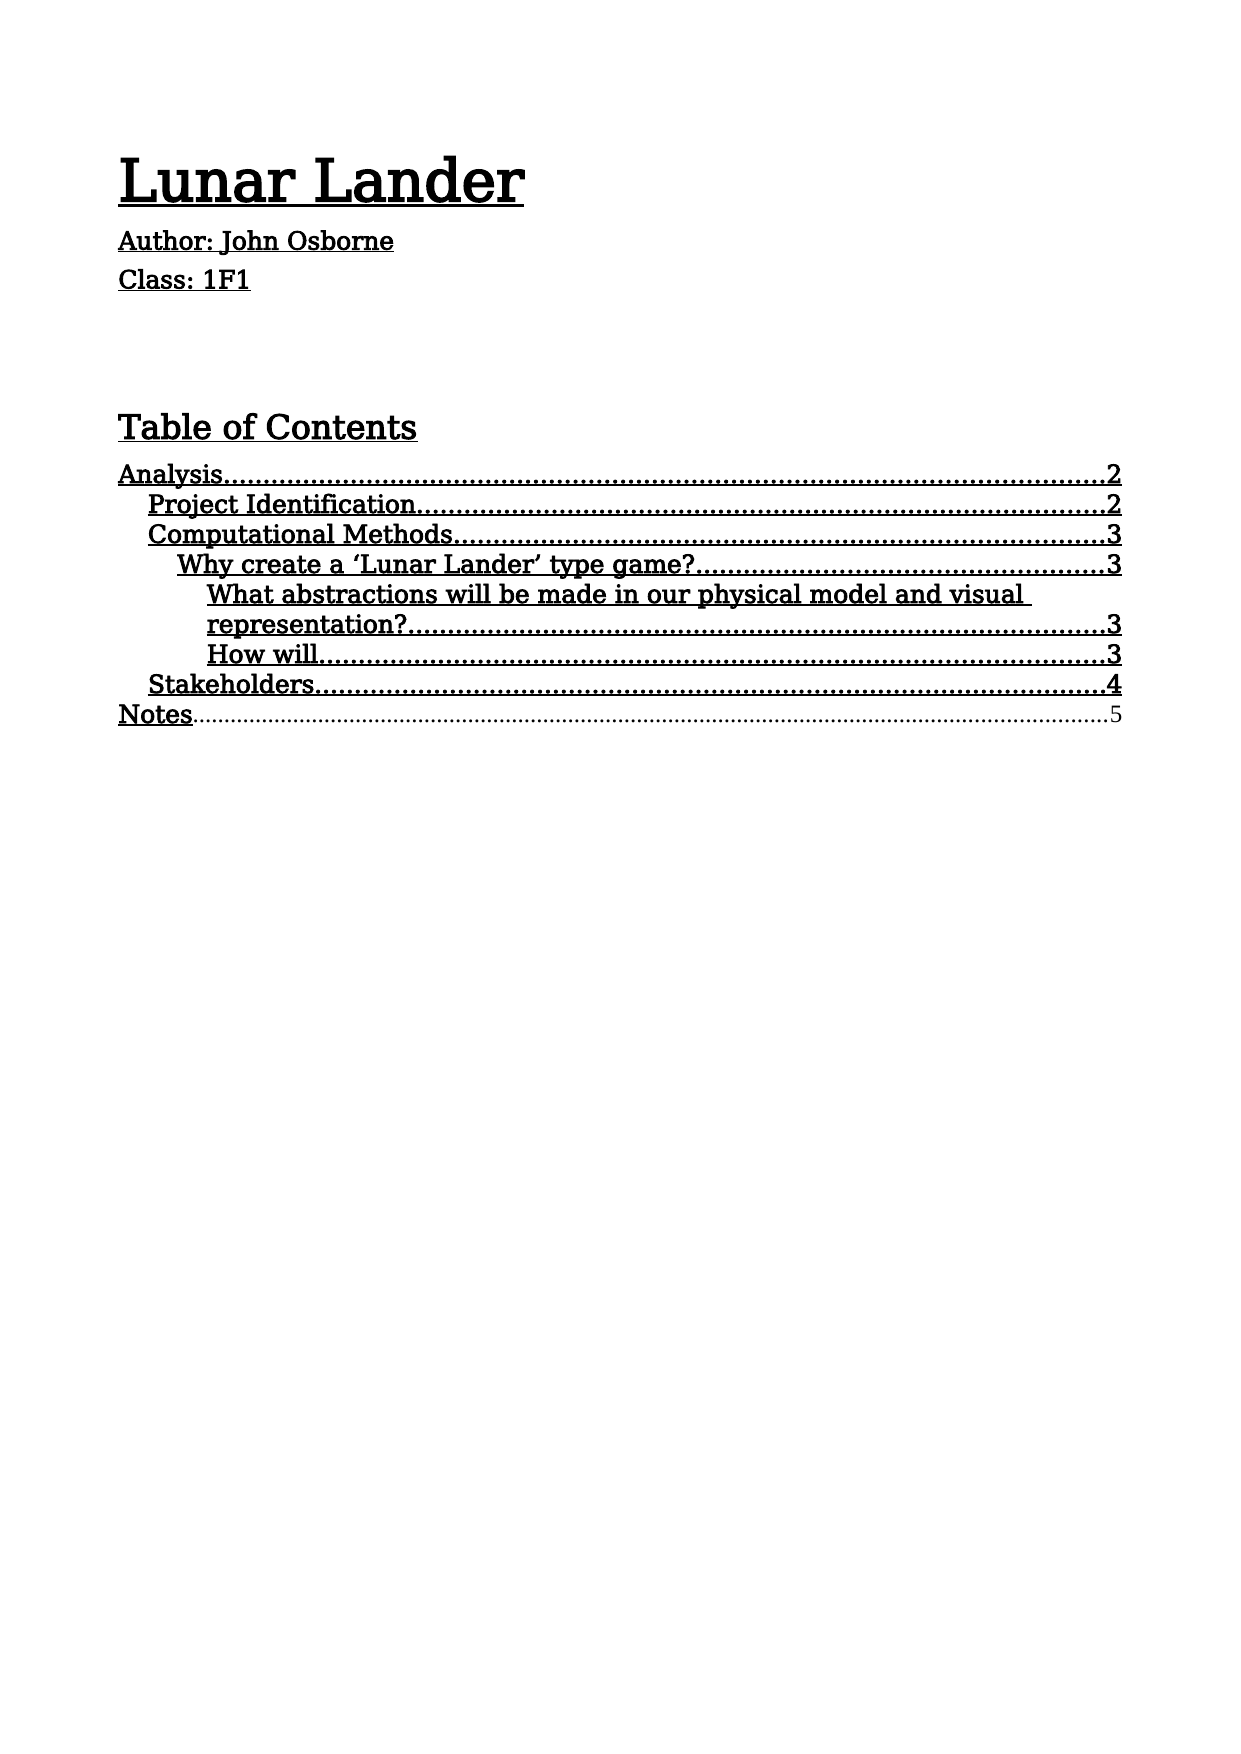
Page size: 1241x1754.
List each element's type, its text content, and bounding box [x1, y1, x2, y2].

text Why create a ‘Lunar Lander’ type game? 3 [177, 548, 1122, 574]
text Class: 1F1 [124, 276, 151, 290]
text Stakeholders 4 [148, 668, 1122, 694]
text Notes 5 [118, 698, 1122, 728]
text Project Identification 2 [148, 488, 1122, 514]
text What abstractions will be made in our physical model and visual representation? 3 [207, 578, 1122, 634]
text Computational Methods 3 [148, 518, 1122, 544]
text Author: John Osborne [384, 237, 1122, 252]
title Lunar Lander [118, 143, 1122, 213]
text How will 3 [207, 638, 1122, 664]
text Analysis 2 [118, 458, 1122, 484]
text Class: 1F1 [178, 276, 1122, 291]
subtitle Table of Contents [118, 406, 1122, 446]
